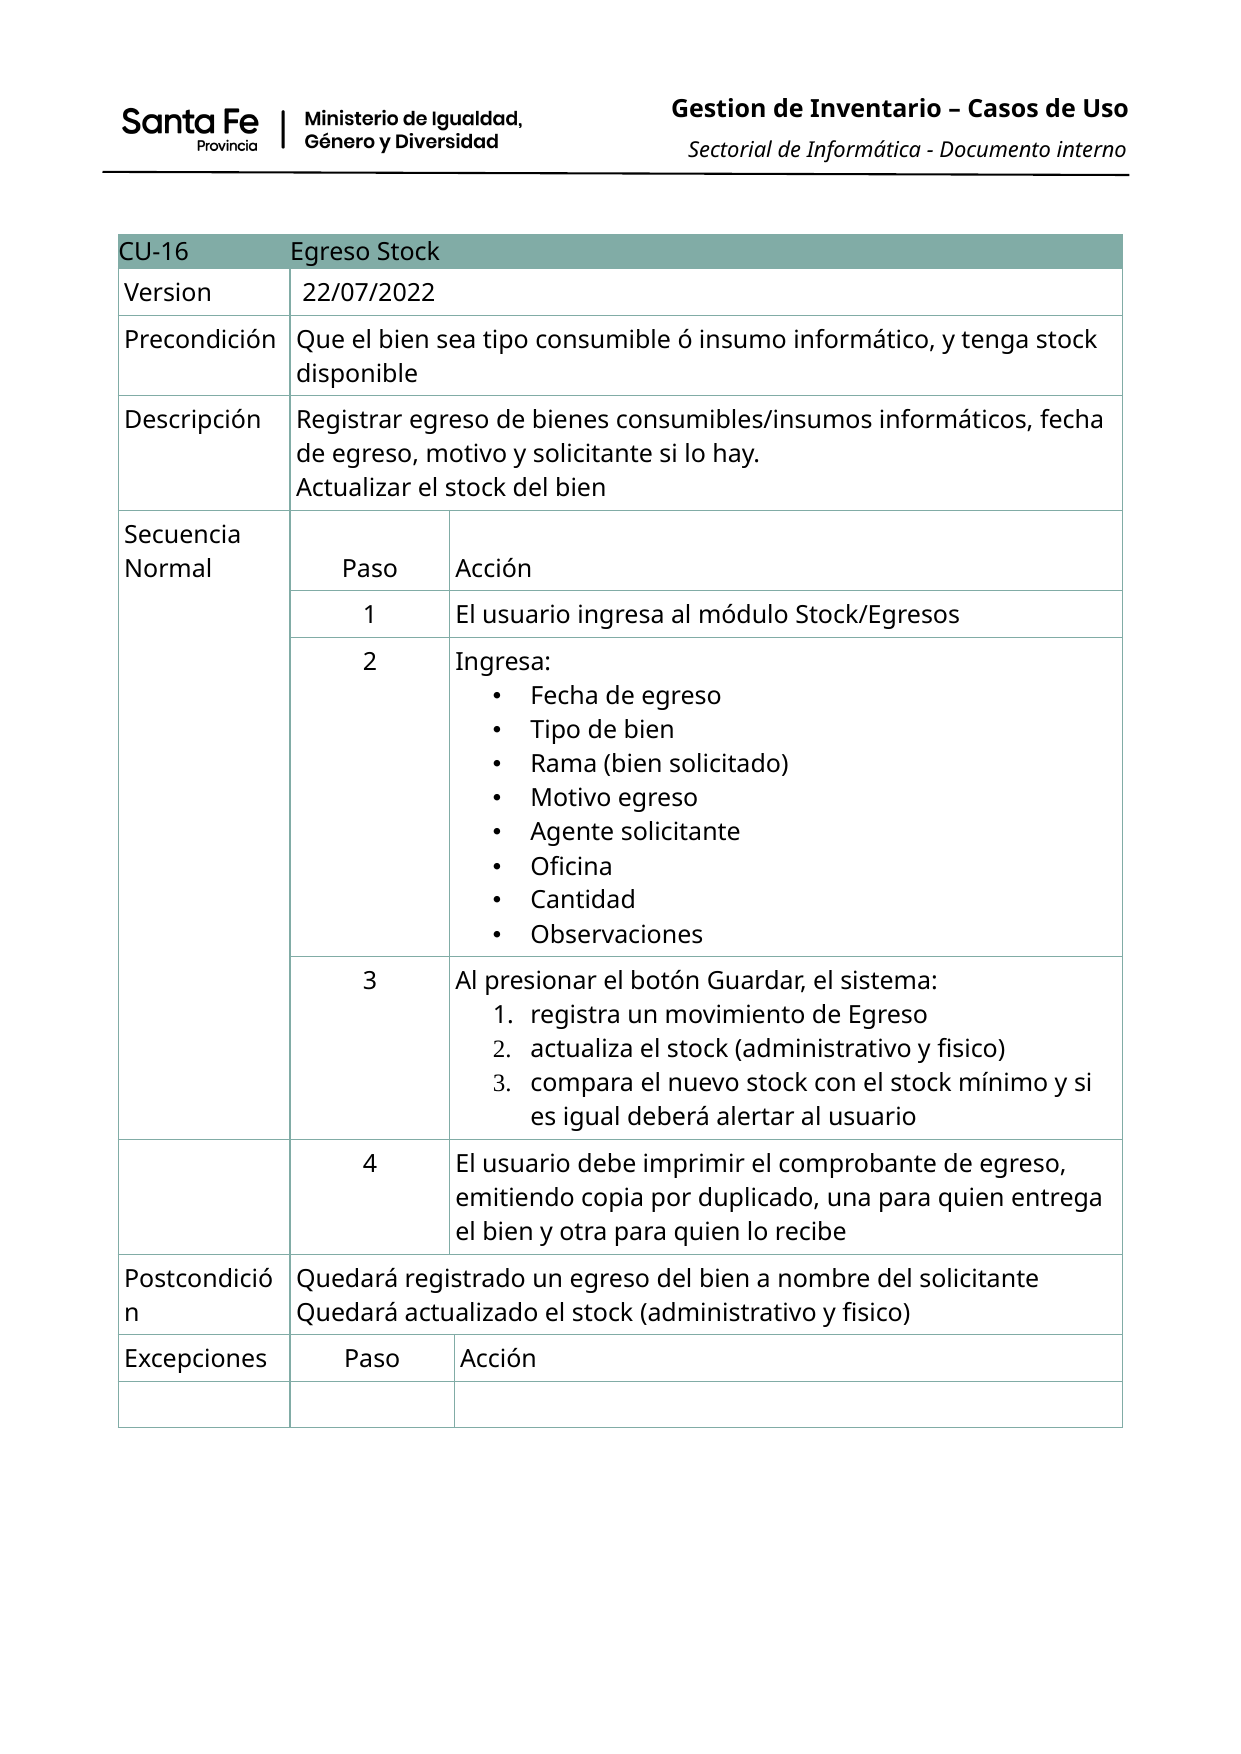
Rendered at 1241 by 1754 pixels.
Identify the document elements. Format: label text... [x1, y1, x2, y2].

table_cell 1 [291, 591, 449, 637]
table_cell Quedará registrado un egreso del bien a nombre del solicitante Quedará actualizado el stock (administrativo y fisico) [291, 1255, 1122, 1334]
table_cell Que el bien sea tipo consumible ó insumo informático, y tenga stock disponible [291, 316, 1122, 395]
table_cell [119, 1382, 289, 1427]
table_cell Acción [450, 511, 1122, 590]
table_cell Descripción [119, 396, 289, 510]
table_header CU-16 [118, 234, 290, 268]
table_cell Acción [455, 1335, 1122, 1381]
table_cell Version [119, 269, 289, 314]
table_cell 22/07/2022 [291, 269, 1122, 314]
table_cell Ingresa: Fecha de egreso Tipo de bien Rama (bien solicitado) Motivo egreso Agente solicitante Oficina Cantidad Observaciones [450, 638, 1122, 956]
table_cell Registrar egreso de bienes consumibles/insumos informáticos, fecha de egreso, motivo y solicitante si lo hay. Actualizar el stock del bien [291, 396, 1122, 510]
table_cell Paso [291, 1335, 454, 1381]
table_cell [119, 956, 289, 1139]
table_cell 4 [291, 1140, 449, 1253]
table_cell [119, 1140, 289, 1253]
table_cell Secuencia Normal [119, 511, 289, 590]
table_cell [119, 590, 289, 637]
table_cell Excepciones [119, 1335, 289, 1381]
table_header Egreso Stock [290, 234, 1123, 268]
table_cell Postcondición [119, 1255, 289, 1334]
table_cell El usuario ingresa al módulo Stock/Egresos [450, 591, 1122, 637]
table_cell Paso [291, 511, 449, 590]
table_cell 3 [291, 957, 449, 1139]
table_cell [119, 637, 289, 956]
table_cell Al presionar el botón Guardar, el sistema: registra un movimiento de Egreso actualiza el stock (administrativo y fisico) compara el nuevo stock con el stock mínimo y si es igual deberá alertar al usuario [450, 957, 1122, 1139]
table_cell [291, 1382, 454, 1427]
table_cell [455, 1382, 1122, 1427]
table_cell El usuario debe imprimir el comprobante de egreso, emitiendo copia por duplicado, una para quien entrega el bien y otra para quien lo recibe [450, 1140, 1122, 1253]
picture [102, 91, 550, 162]
table_cell 2 [291, 638, 449, 956]
table_cell Precondición [119, 316, 289, 395]
